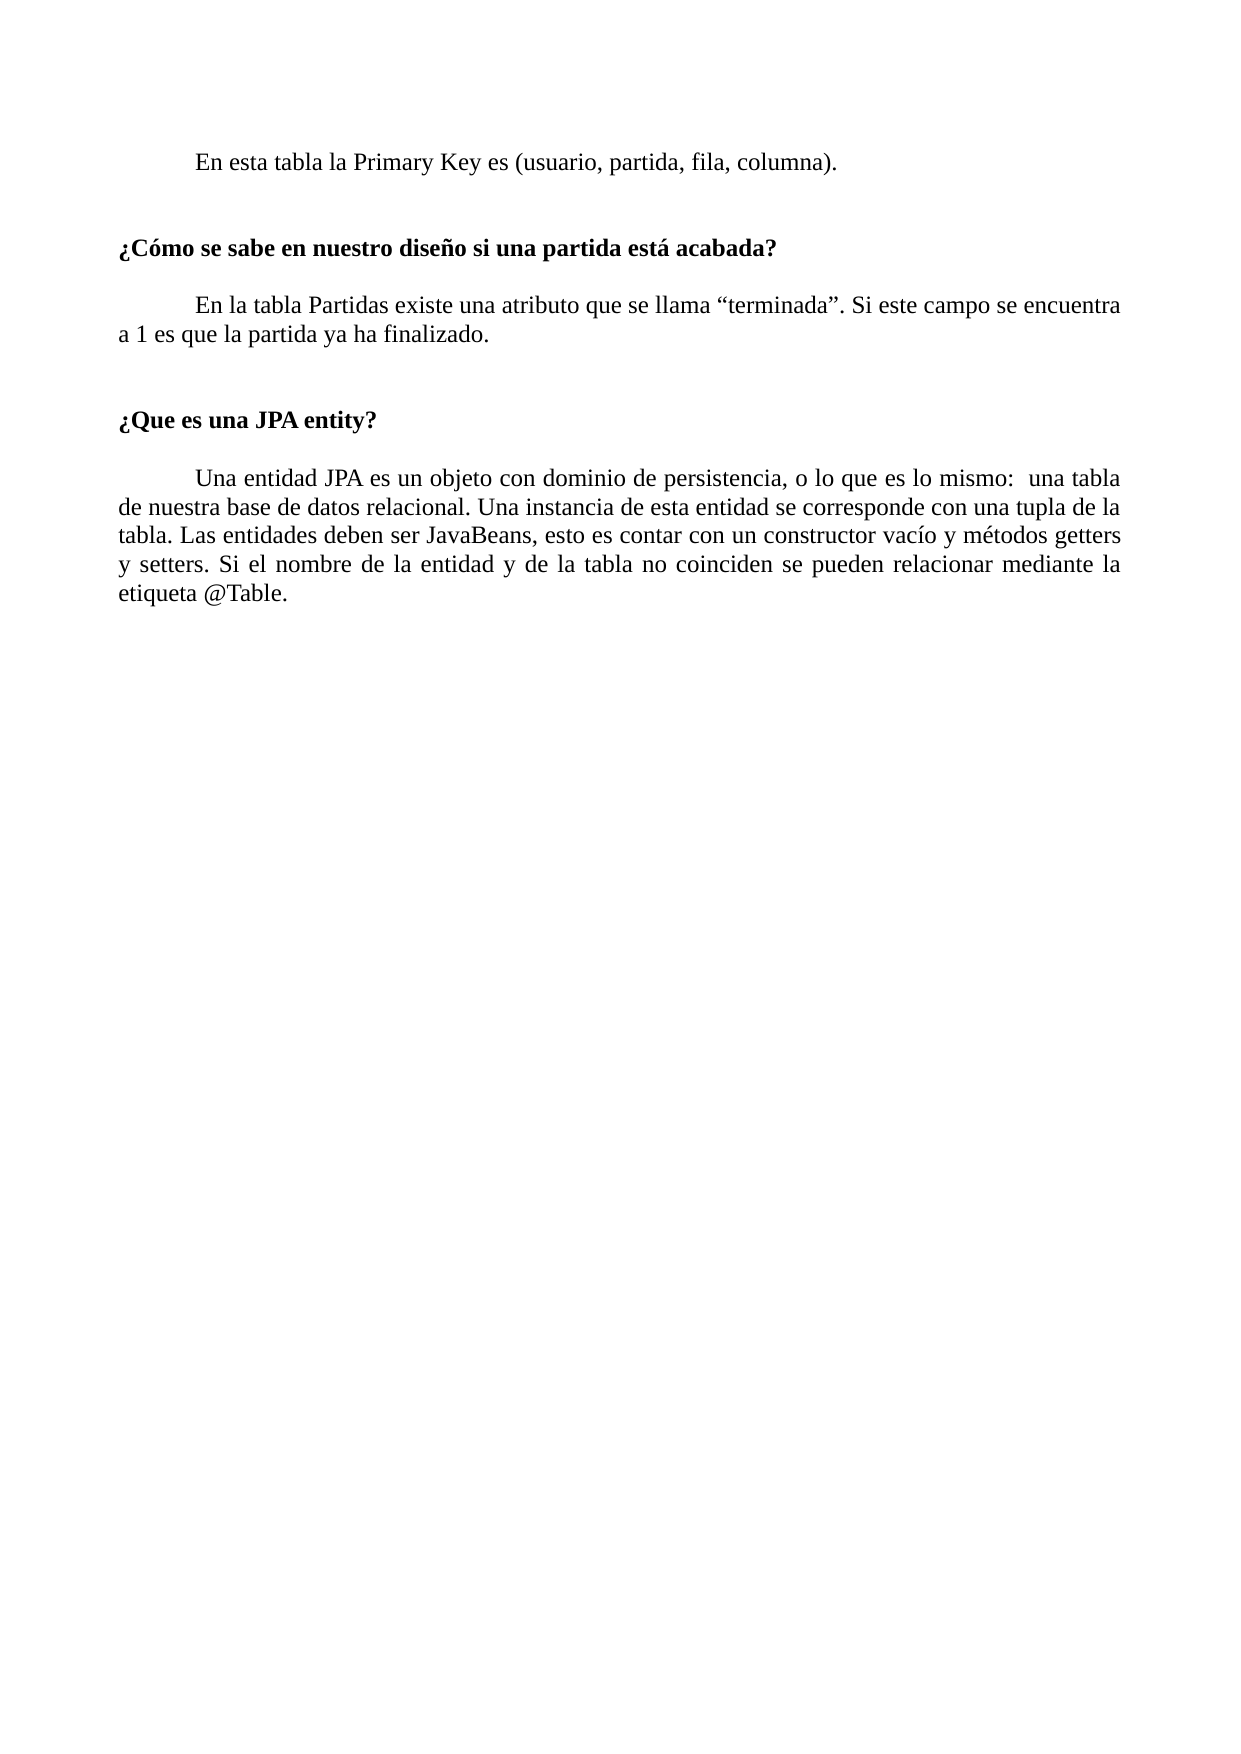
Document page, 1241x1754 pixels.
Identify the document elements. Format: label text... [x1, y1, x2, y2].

text En esta tabla la Primary Key es (usuario, partida, fila, columna). [118, 147, 1122, 176]
text Una entidad JPA es un objeto con dominio de persistencia, o lo que es lo mismo: una tabla de nuestra base de datos relacional. Una instancia de esta entidad se corresponde con una tupla de la tabla. Las entidades deben ser JavaBeans, esto es contar con un constructor vacío y métodos getters y setters. Si el nombre de la entidad y de la tabla no coinciden se pueden relacionar mediante la etiqueta @Table. [118, 463, 1122, 607]
text ¿Cómo se sabe en nuestro diseño si una partida está acabada? [118, 233, 1122, 262]
text En la tabla Partidas existe una atributo que se llama “terminada”. Si este campo se encuentra a 1 es que la partida ya ha finalizado. [118, 291, 1122, 348]
text ¿Que es una JPA entity? [118, 406, 1122, 434]
